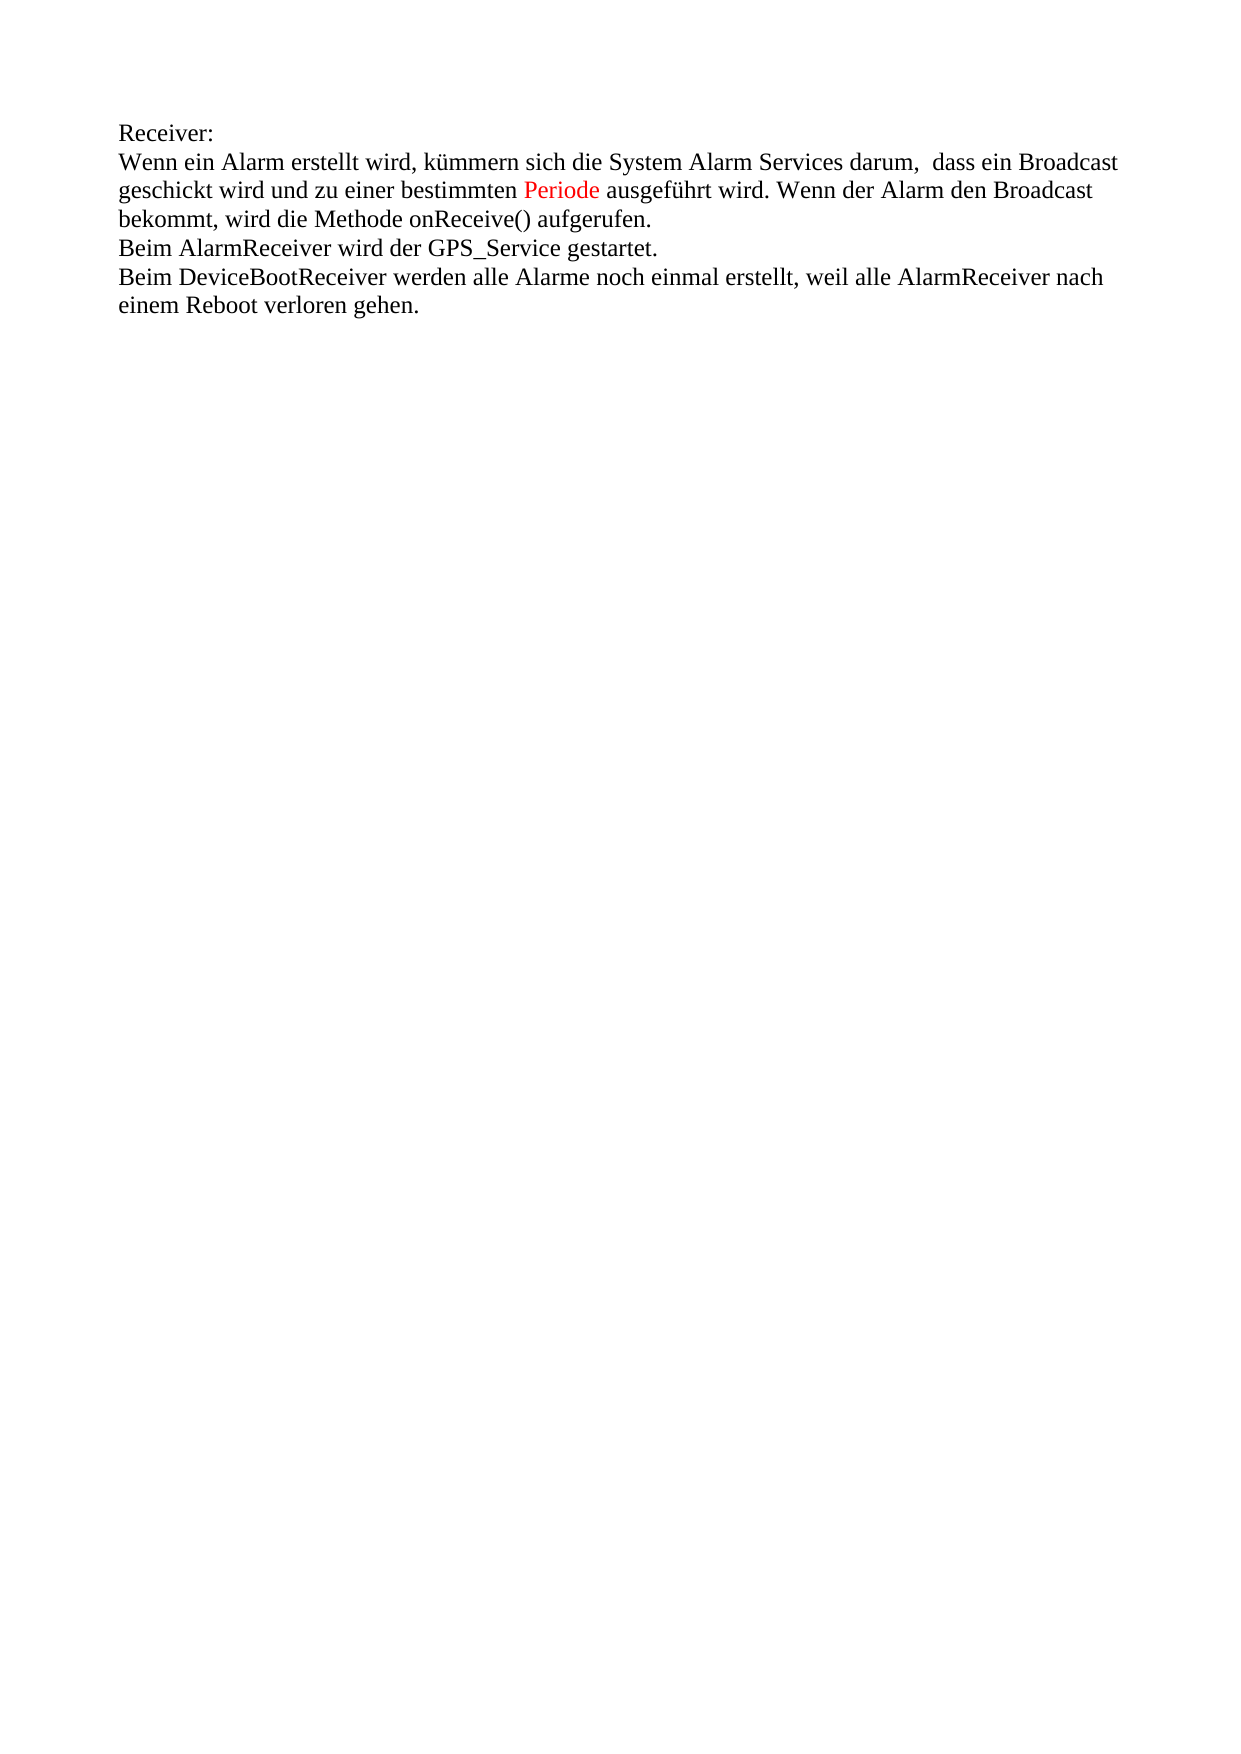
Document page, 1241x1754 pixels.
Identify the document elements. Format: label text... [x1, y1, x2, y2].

text Wenn ein Alarm erstellt wird, kümmern sich die System Alarm Services darum, dass ein Broadcast geschickt wird und zu einer bestimmten Periode ausgeführt wird. Wenn der Alarm den Broadcast bekommt, wird die Methode onReceive() aufgerufen. [118, 147, 1122, 233]
text Beim AlarmReceiver wird der GPS_Service gestartet. [118, 233, 1122, 262]
text Beim DeviceBootReceiver werden alle Alarme noch einmal erstellt, weil alle AlarmReceiver nach einem Reboot verloren gehen. [118, 262, 1122, 319]
text Receiver: [118, 118, 1122, 147]
